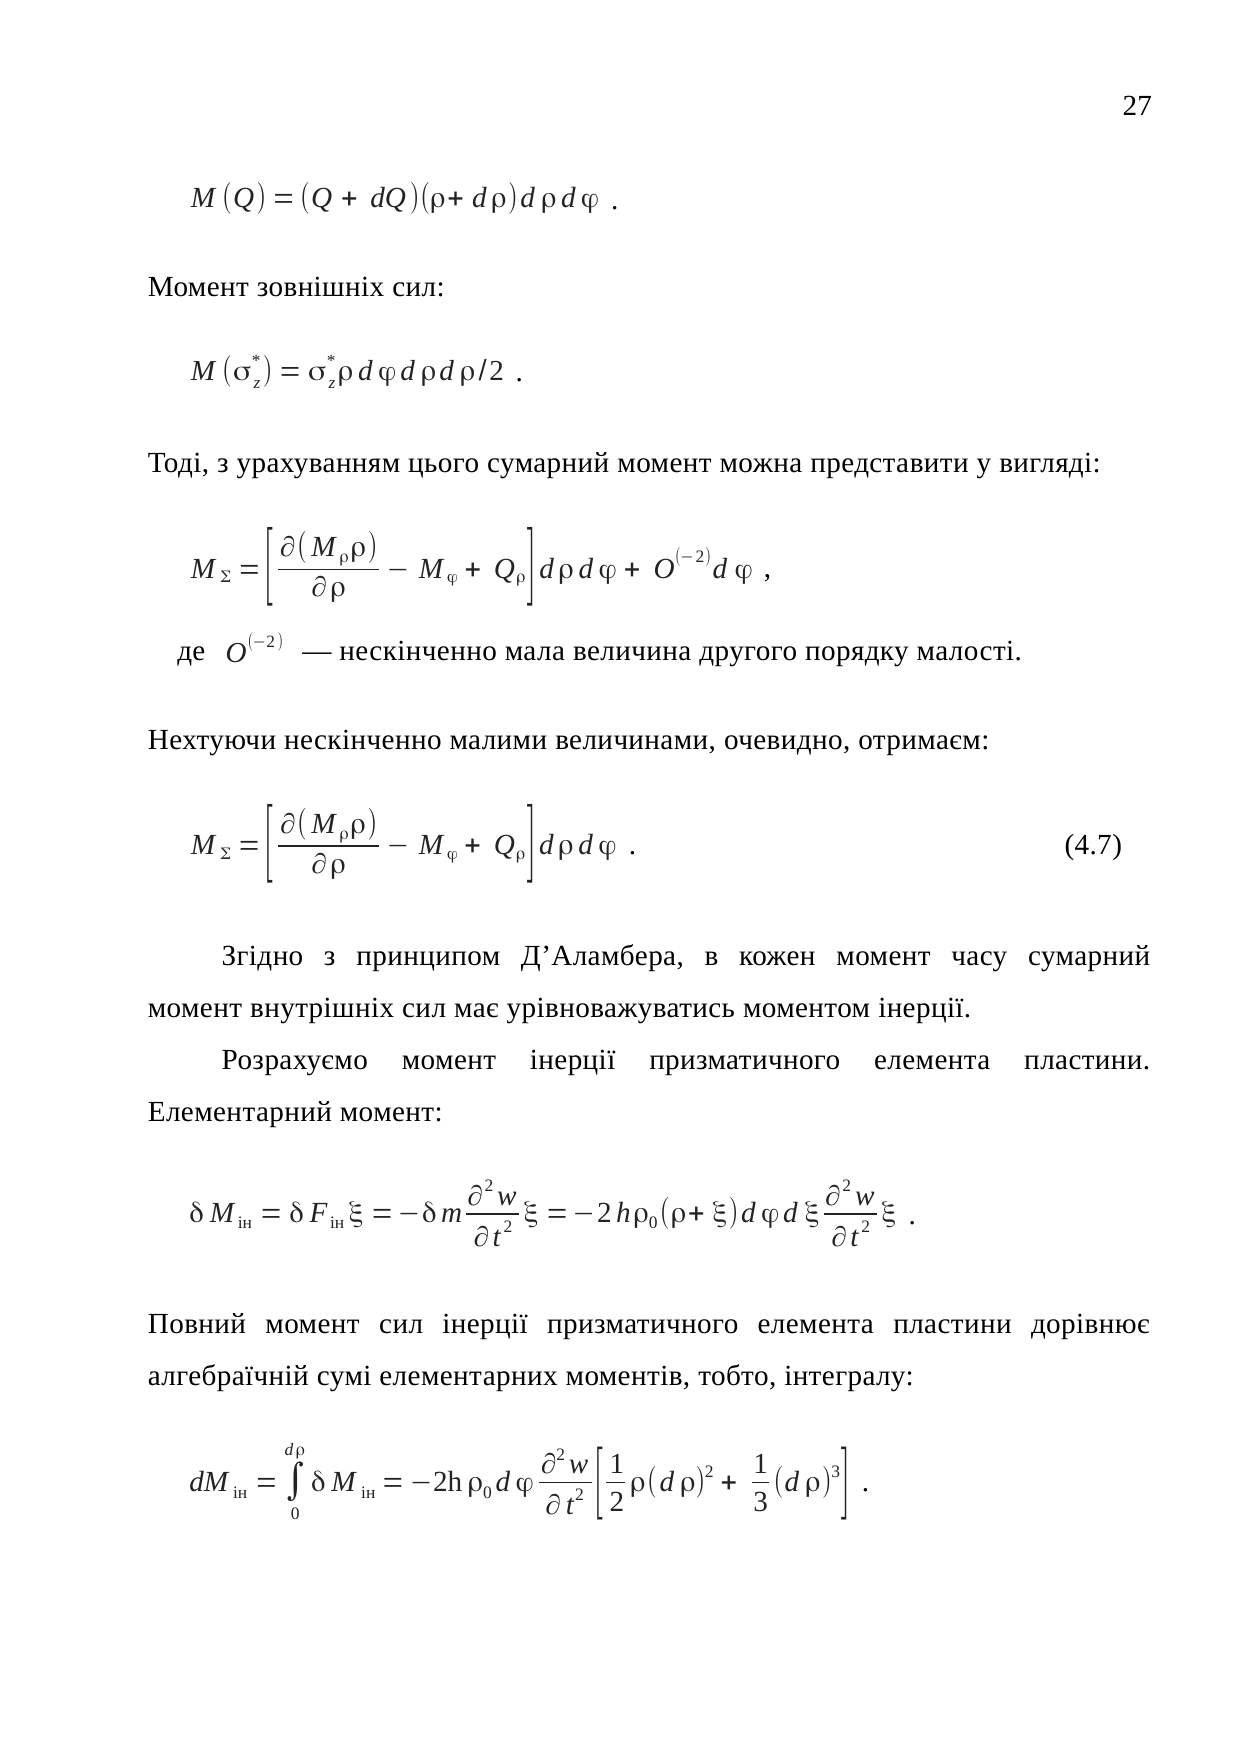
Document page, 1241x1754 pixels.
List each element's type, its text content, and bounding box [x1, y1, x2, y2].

text . [148, 1411, 1152, 1552]
text . [148, 153, 1152, 246]
text Згідно з принципом Д’Аламбера, в кожен момент часу сумарний момент внутрішніх сил має урівноважуватись моментом інерції. [148, 938, 1152, 1024]
text Нехтуючи нескінченно малими величинами, очевидно, отримаєм: [148, 722, 1152, 755]
text Момент зовнішніх сил: [148, 269, 1152, 303]
text . [148, 322, 1152, 421]
text Повний момент сил інерції призматичного елемента пластини дорівнює алгебраїчній сумі елементарних моментів, тобто, інтегралу: [148, 1306, 1152, 1392]
text . [148, 1147, 1152, 1282]
text Тоді, з урахуванням цього сумарний момент можна представити у вигляді: [148, 445, 1152, 478]
text , [148, 498, 1152, 602]
text . (4.7) [148, 775, 1152, 914]
text де — нескінченно мала величина другого порядку малості. [148, 602, 1152, 698]
text Розрахуємо момент інерції призматичного елемента пластини. Елементарний момент: [148, 1042, 1152, 1128]
